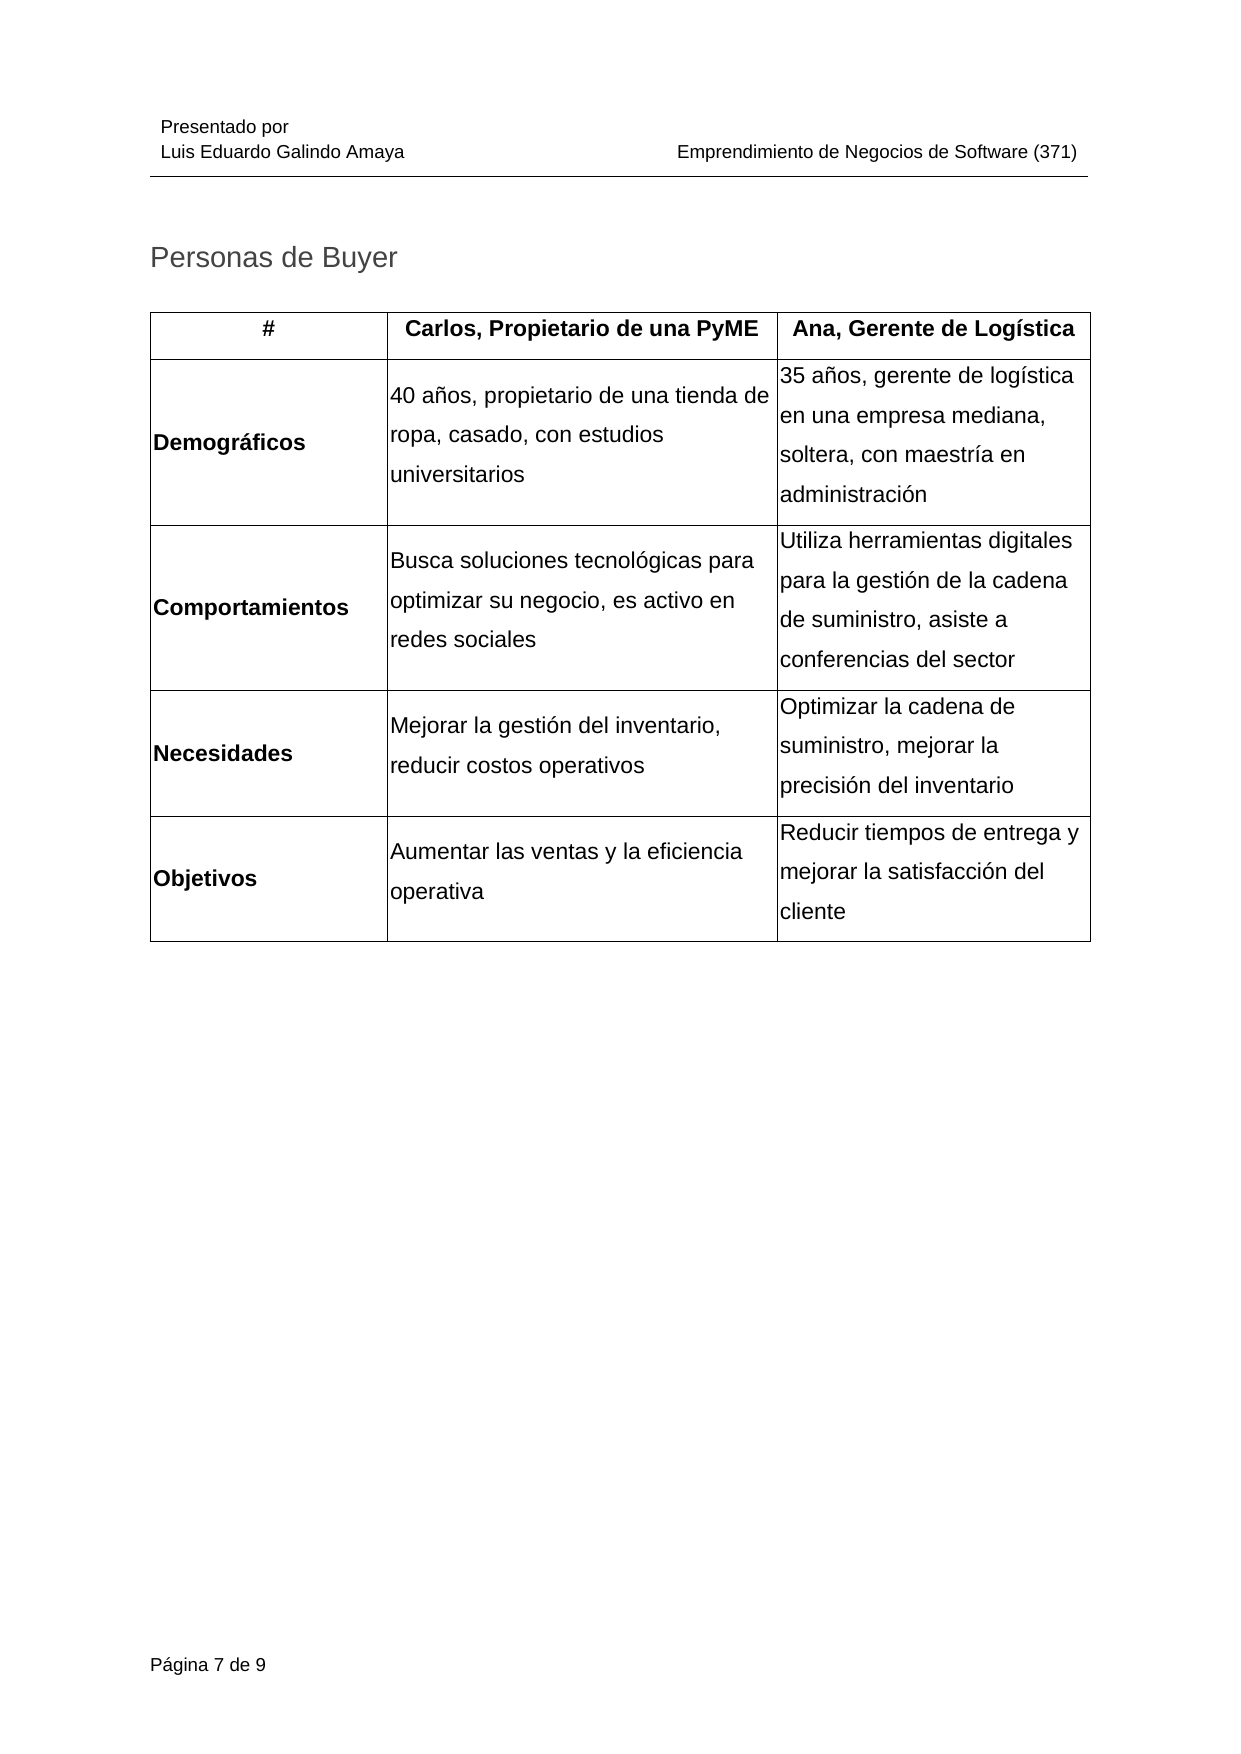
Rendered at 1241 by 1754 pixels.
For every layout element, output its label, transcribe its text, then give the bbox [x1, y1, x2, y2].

table_header Ana, Gerente de Logística [778, 313, 1090, 359]
table_cell Aumentar las ventas y la eficiencia operativa [388, 817, 777, 941]
table_cell 35 años, gerente de logística en una empresa mediana, soltera, con maestría en administración [778, 360, 1090, 524]
table_cell Comportamientos [151, 526, 387, 690]
table_cell Necesidades [151, 691, 387, 816]
table_cell 40 años, propietario de una tienda de ropa, casado, con estudios universitarios [388, 360, 777, 524]
table_cell Mejorar la gestión del inventario, reducir costos operativos [388, 691, 777, 816]
table_cell Utiliza herramientas digitales para la gestión de la cadena de suministro, asiste a conferencias del sector [778, 526, 1090, 690]
table_cell Demográficos [151, 360, 387, 524]
table_header # [151, 313, 387, 359]
table_cell Busca soluciones tecnológicas para optimizar su negocio, es activo en redes sociales [388, 526, 777, 690]
table_cell Objetivos [151, 817, 387, 941]
table_header Carlos, Propietario de una PyME [388, 313, 777, 359]
table_cell Optimizar la cadena de suministro, mejorar la precisión del inventario [778, 691, 1090, 816]
table_cell Reducir tiempos de entrega y mejorar la satisfacción del cliente [778, 817, 1090, 941]
subtitle Personas de Buyer [150, 240, 1090, 274]
